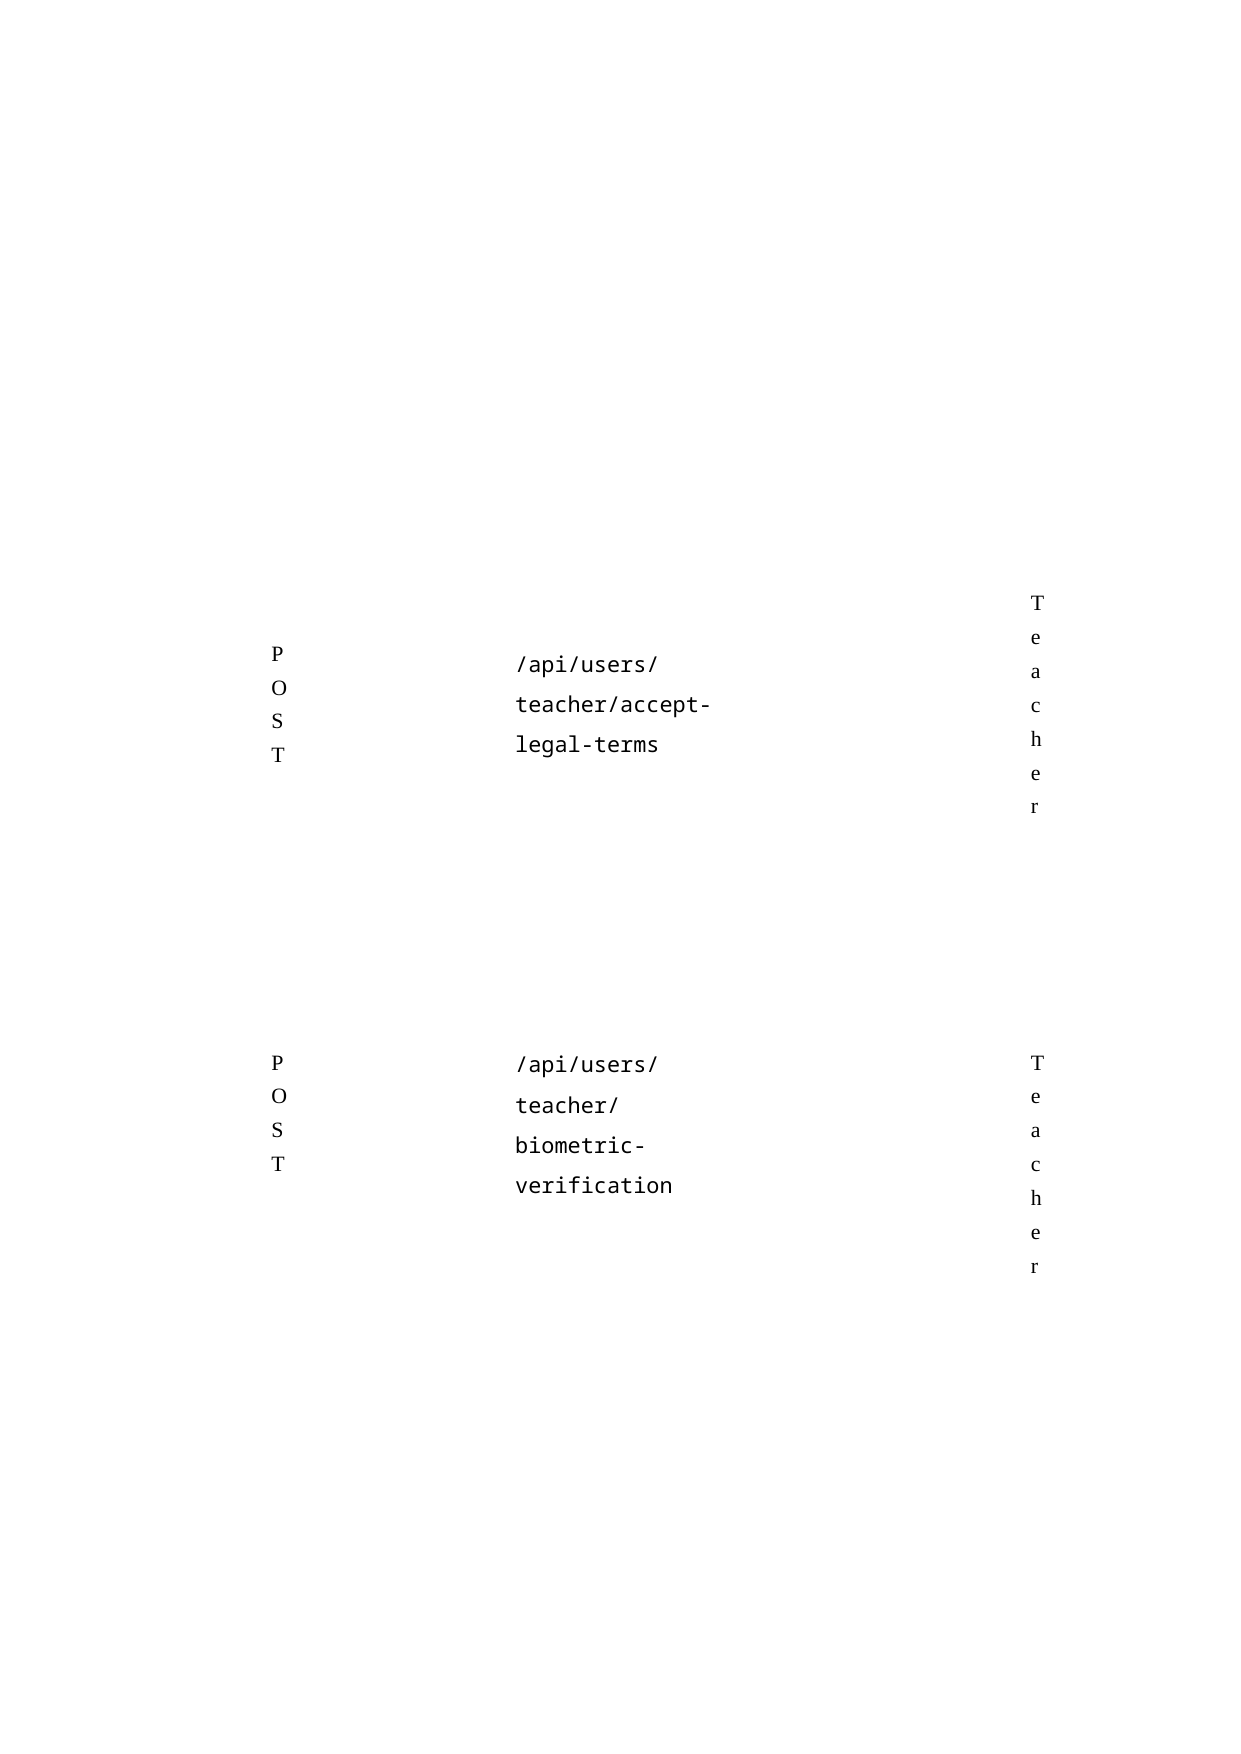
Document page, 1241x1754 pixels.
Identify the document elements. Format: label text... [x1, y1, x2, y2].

table_cell Teacher verification state [1109, 59, 1240, 400]
table_cell /api/users/teacher/biometric-verification [362, 1047, 878, 1689]
table_cell [362, 59, 878, 400]
table_cell POST [118, 400, 362, 1047]
table_cell [878, 59, 1109, 400]
table_cell Complete biometric verification [1109, 1047, 1240, 1689]
table_cell Teacher [878, 1047, 1109, 1689]
table_cell Teacher [878, 400, 1109, 1047]
table_cell Accept legal terms [1109, 400, 1240, 1047]
table_cell POST [118, 1047, 362, 1689]
table_cell [118, 59, 362, 400]
table_cell /api/users/teacher/accept-legal-terms [362, 400, 878, 1047]
